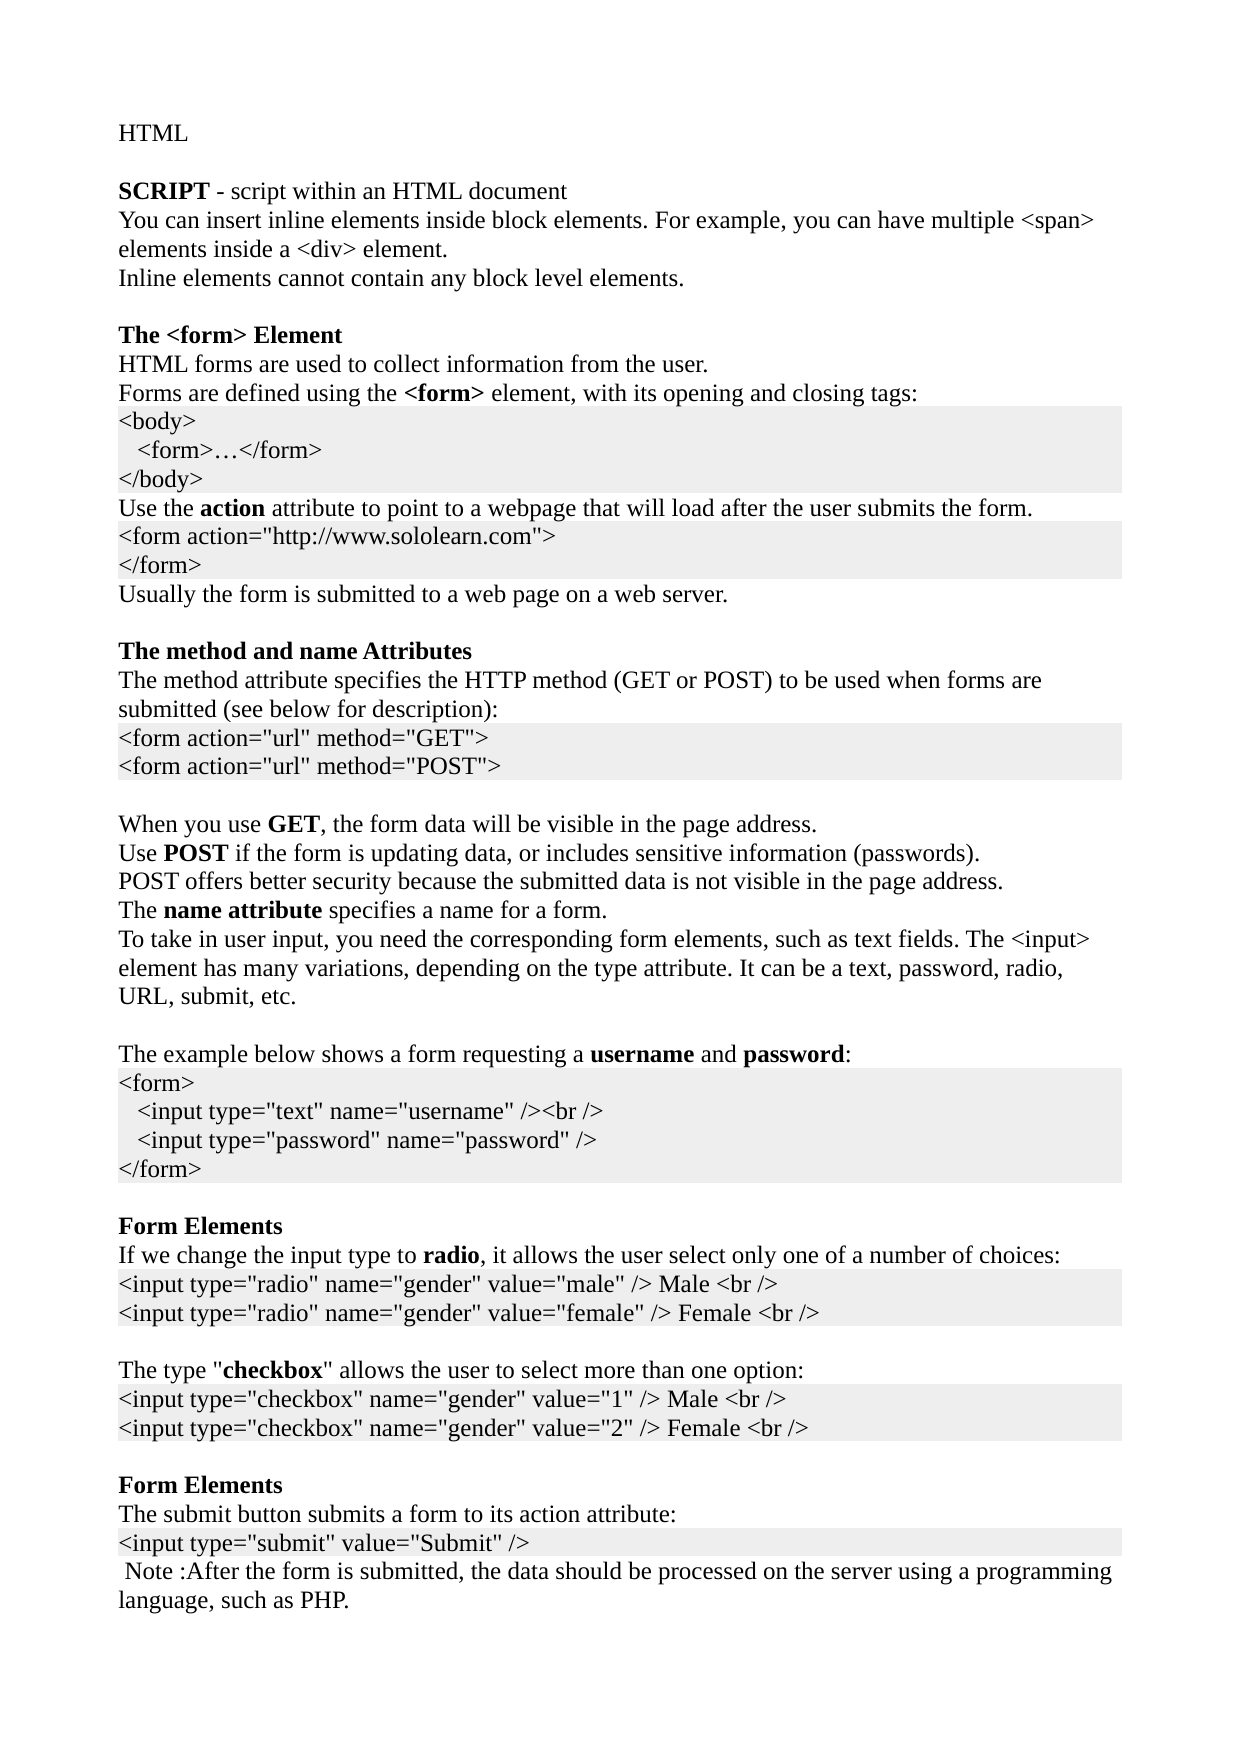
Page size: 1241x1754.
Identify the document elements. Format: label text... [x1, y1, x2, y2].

text </form> [118, 1154, 1122, 1183]
text HTML forms are used to collect information from the user. [118, 349, 1122, 378]
text <form> [118, 1068, 1122, 1096]
text <form action="url" method="POST"> [118, 751, 1122, 780]
text <input type="checkbox" name="gender" value="1" /> Male <br /> [118, 1384, 1122, 1413]
text <input type="password" name="password" /> [118, 1125, 1122, 1154]
text Inline elements cannot contain any block level elements. [118, 263, 1122, 291]
text Form Elements [118, 1211, 1122, 1240]
text The submit button submits a form to its action attribute: [118, 1499, 1122, 1528]
text <form action="http://www.sololearn.com"> [118, 521, 1122, 550]
text Forms are defined using the <form> element, with its opening and closing tags: [118, 378, 1122, 406]
text Use the action attribute to point to a webpage that will load after the user submits the form. [118, 493, 1122, 521]
text The type "checkbox" allows the user to select more than one option: [118, 1355, 1122, 1384]
text The name attribute specifies a name for a form. [118, 895, 1122, 924]
text <form action="url" method="GET"> [118, 723, 1122, 751]
text The method and name Attributes [118, 636, 1122, 665]
text <body> [118, 406, 1122, 435]
text </body> [118, 464, 1122, 493]
text SCRIPT - script within an HTML document [118, 176, 1122, 205]
text <input type="submit" value="Submit" /> [118, 1528, 1122, 1556]
text <input type="checkbox" name="gender" value="2" /> Female <br /> [118, 1413, 1122, 1441]
text The example below shows a form requesting a username and password: [118, 1039, 1122, 1068]
text The method attribute specifies the HTTP method (GET or POST) to be used when forms are submitted (see below for description): [118, 665, 1122, 723]
text When you use GET, the form data will be visible in the page address. [118, 809, 1122, 838]
text <input type="text" name="username" /><br /> [118, 1096, 1122, 1125]
text <form>…</form> [118, 435, 1122, 464]
text Use POST if the form is updating data, or includes sensitive information (passwords). [118, 838, 1122, 866]
text The <form> Element [118, 320, 1122, 349]
text If we change the input type to radio, it allows the user select only one of a number of choices: [118, 1240, 1122, 1269]
text Usually the form is submitted to a web page on a web server. [118, 579, 1122, 608]
text <input type="radio" name="gender" value="male" /> Male <br /> [118, 1269, 1122, 1298]
text You can insert inline elements inside block elements. For example, you can have multiple <span> elements inside a <div> element. [118, 205, 1122, 263]
text Form Elements [118, 1470, 1122, 1499]
text Note :After the form is submitted, the data should be processed on the server using a programming language, such as PHP. [118, 1556, 1122, 1614]
text </form> [118, 550, 1122, 579]
text To take in user input, you need the corresponding form elements, such as text fields. The <input> element has many variations, depending on the type attribute. It can be a text, password, radio, URL, submit, etc. [118, 924, 1122, 1010]
text <input type="radio" name="gender" value="female" /> Female <br /> [118, 1298, 1122, 1326]
text POST offers better security because the submitted data is not visible in the page address. [118, 866, 1122, 895]
